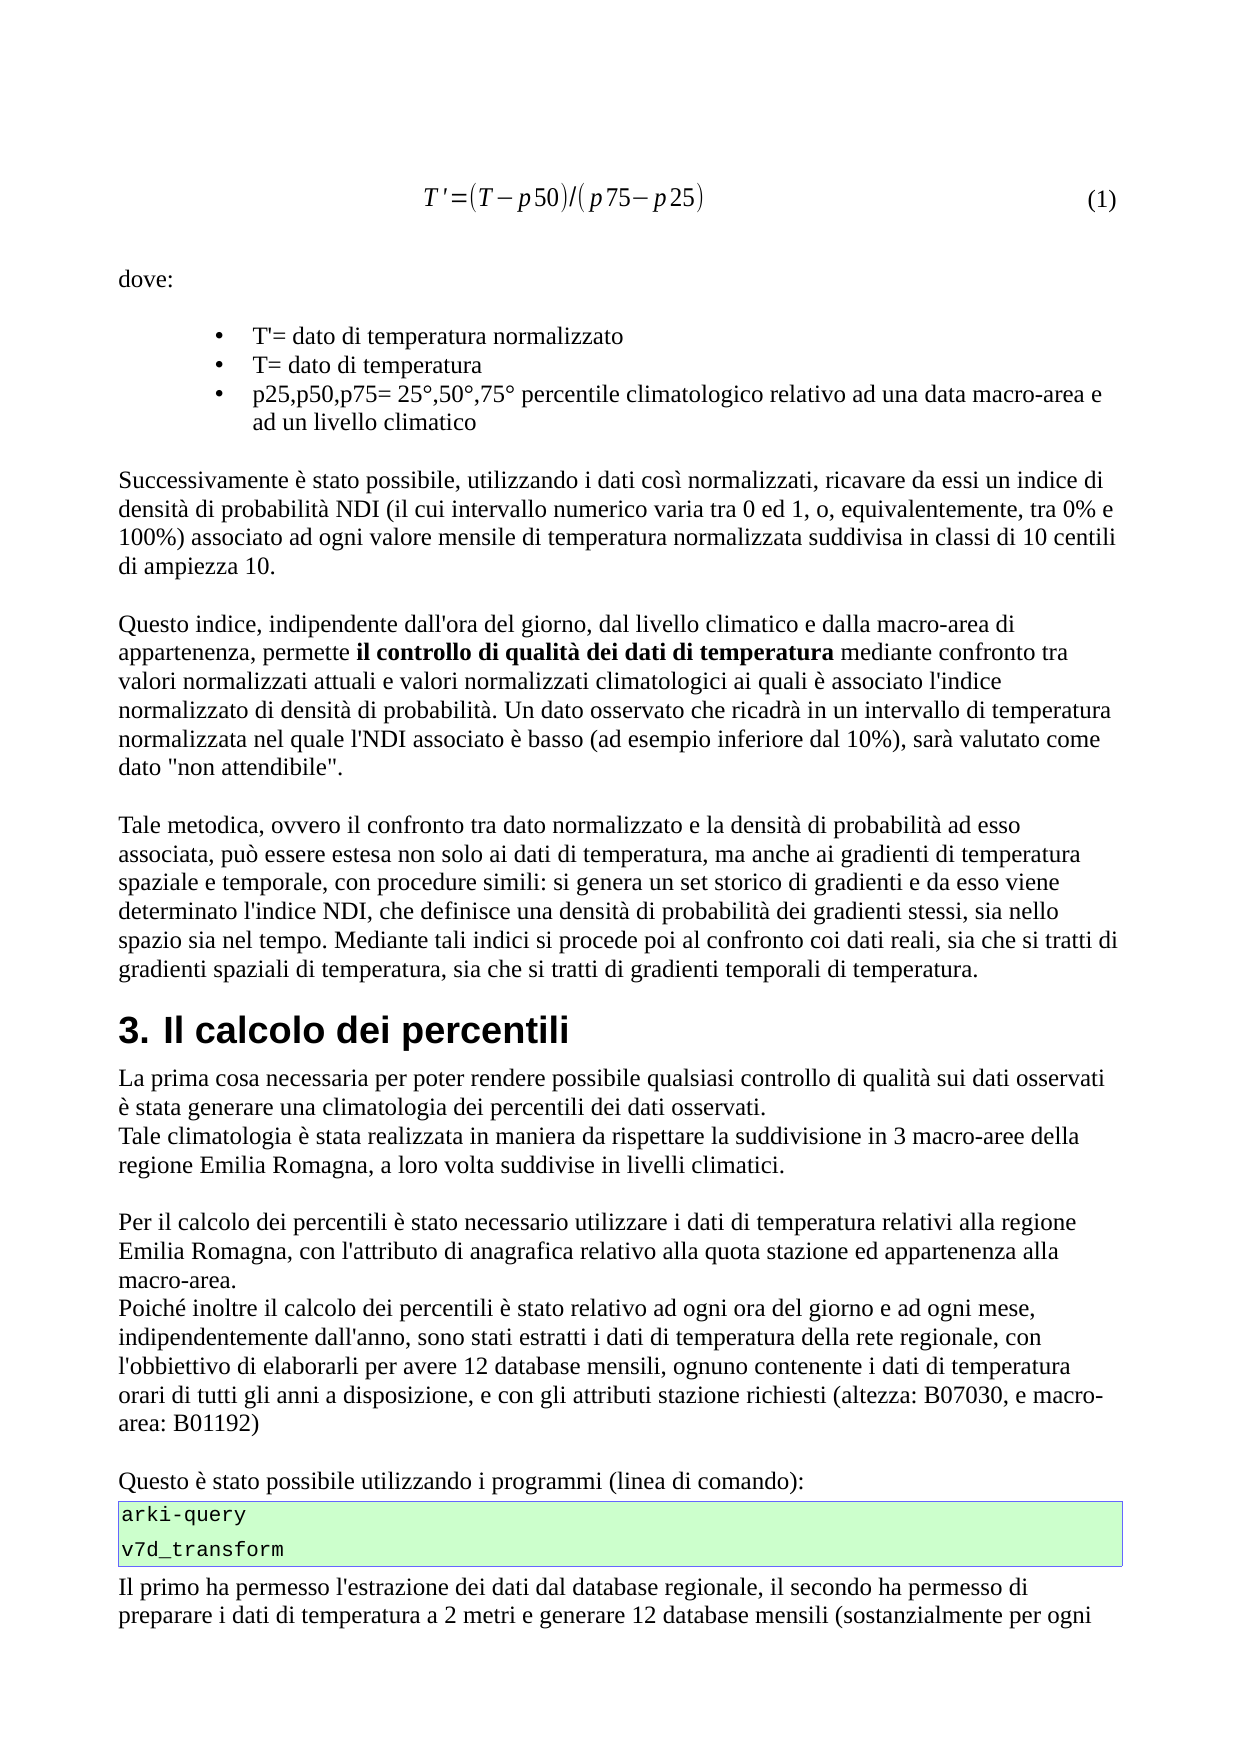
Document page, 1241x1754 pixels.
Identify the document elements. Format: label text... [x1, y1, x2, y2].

subtitle Il calcolo dei percentili [118, 1007, 1122, 1051]
text Il primo ha permesso l'estrazione dei dati dal database regionale, il secondo ha permesso di preparare i dati di temperatura a 2 metri e generare 12 database mensili (sostanzialmente per ogni [118, 1572, 1122, 1629]
text Successivamente è stato possibile, utilizzando i dati così normalizzati, ricavare da essi un indice di densità di probabilità NDI (il cui intervallo numerico varia tra 0 ed 1, o, equivalentemente, tra 0% e 100%) associato ad ogni valore mensile di temperatura normalizzata suddivisa in classi di 10 centili di ampiezza 10. [118, 465, 1122, 580]
text La prima cosa necessaria per poter rendere possibile qualsiasi controllo di qualità sui dati osservati è stata generare una climatologia dei percentili dei dati osservati. [118, 1063, 1122, 1121]
list T= dato di temperatura [215, 350, 1122, 379]
text dove: [118, 264, 1122, 292]
text Tale climatologia è stata realizzata in maniera da rispettare la suddivisione in 3 macro-aree della regione Emilia Romagna, a loro volta suddivise in livelli climatici. [118, 1121, 1122, 1178]
text Poiché inoltre il calcolo dei percentili è stato relativo ad ogni ora del giorno e ad ogni mese, indipendentemente dall'anno, sono stati estratti i dati di temperatura della rete regionale, con l'obbiettivo di elaborarli per avere 12 database mensili, ognuno contenente i dati di temperatura orari di tutti gli anni a disposizione, e con gli attributi stazione richiesti (altezza: B07030, e macro-area: B01192) [118, 1293, 1122, 1437]
text v7d_transform [119, 1536, 1122, 1566]
list p25,p50,p75= 25°,50°,75° percentile climatologico relativo ad una data macro-area e ad un livello climatico [215, 379, 1122, 436]
text arki-query [119, 1502, 1122, 1527]
table_header [118, 176, 1010, 235]
list T'= dato di temperatura normalizzato [215, 321, 1122, 350]
text Per il calcolo dei percentili è stato necessario utilizzare i dati di temperatura relativi alla regione Emilia Romagna, con l'attributo di anagrafica relativo alla quota stazione ed appartenenza alla macro-area. [118, 1207, 1122, 1293]
table_header (1) [1010, 176, 1122, 235]
text Questo è stato possibile utilizzando i programmi (linea di comando): [118, 1466, 1122, 1495]
text Tale metodica, ovvero il confronto tra dato normalizzato e la densità di probabilità ad esso associata, può essere estesa non solo ai dati di temperatura, ma anche ai gradienti di temperatura spaziale e temporale, con procedure simili: si genera un set storico di gradienti e da esso viene determinato l'indice NDI, che definisce una densità di probabilità dei gradienti stessi, sia nello spazio sia nel tempo. Mediante tali indici si procede poi al confronto coi dati reali, sia che si tratti di gradienti spaziali di temperatura, sia che si tratti di gradienti temporali di temperatura. [118, 810, 1122, 982]
text Questo indice, indipendente dall'ora del giorno, dal livello climatico e dalla macro-area di appartenenza, permette il controllo di qualità dei dati di temperatura mediante confronto tra valori normalizzati attuali e valori normalizzati climatologici ai quali è associato l'indice normalizzato di densità di probabilità. Un dato osservato che ricadrà in un intervallo di temperatura normalizzata nel quale l'NDI associato è basso (ad esempio inferiore dal 10%), sarà valutato come dato "non attendibile". [118, 609, 1122, 781]
